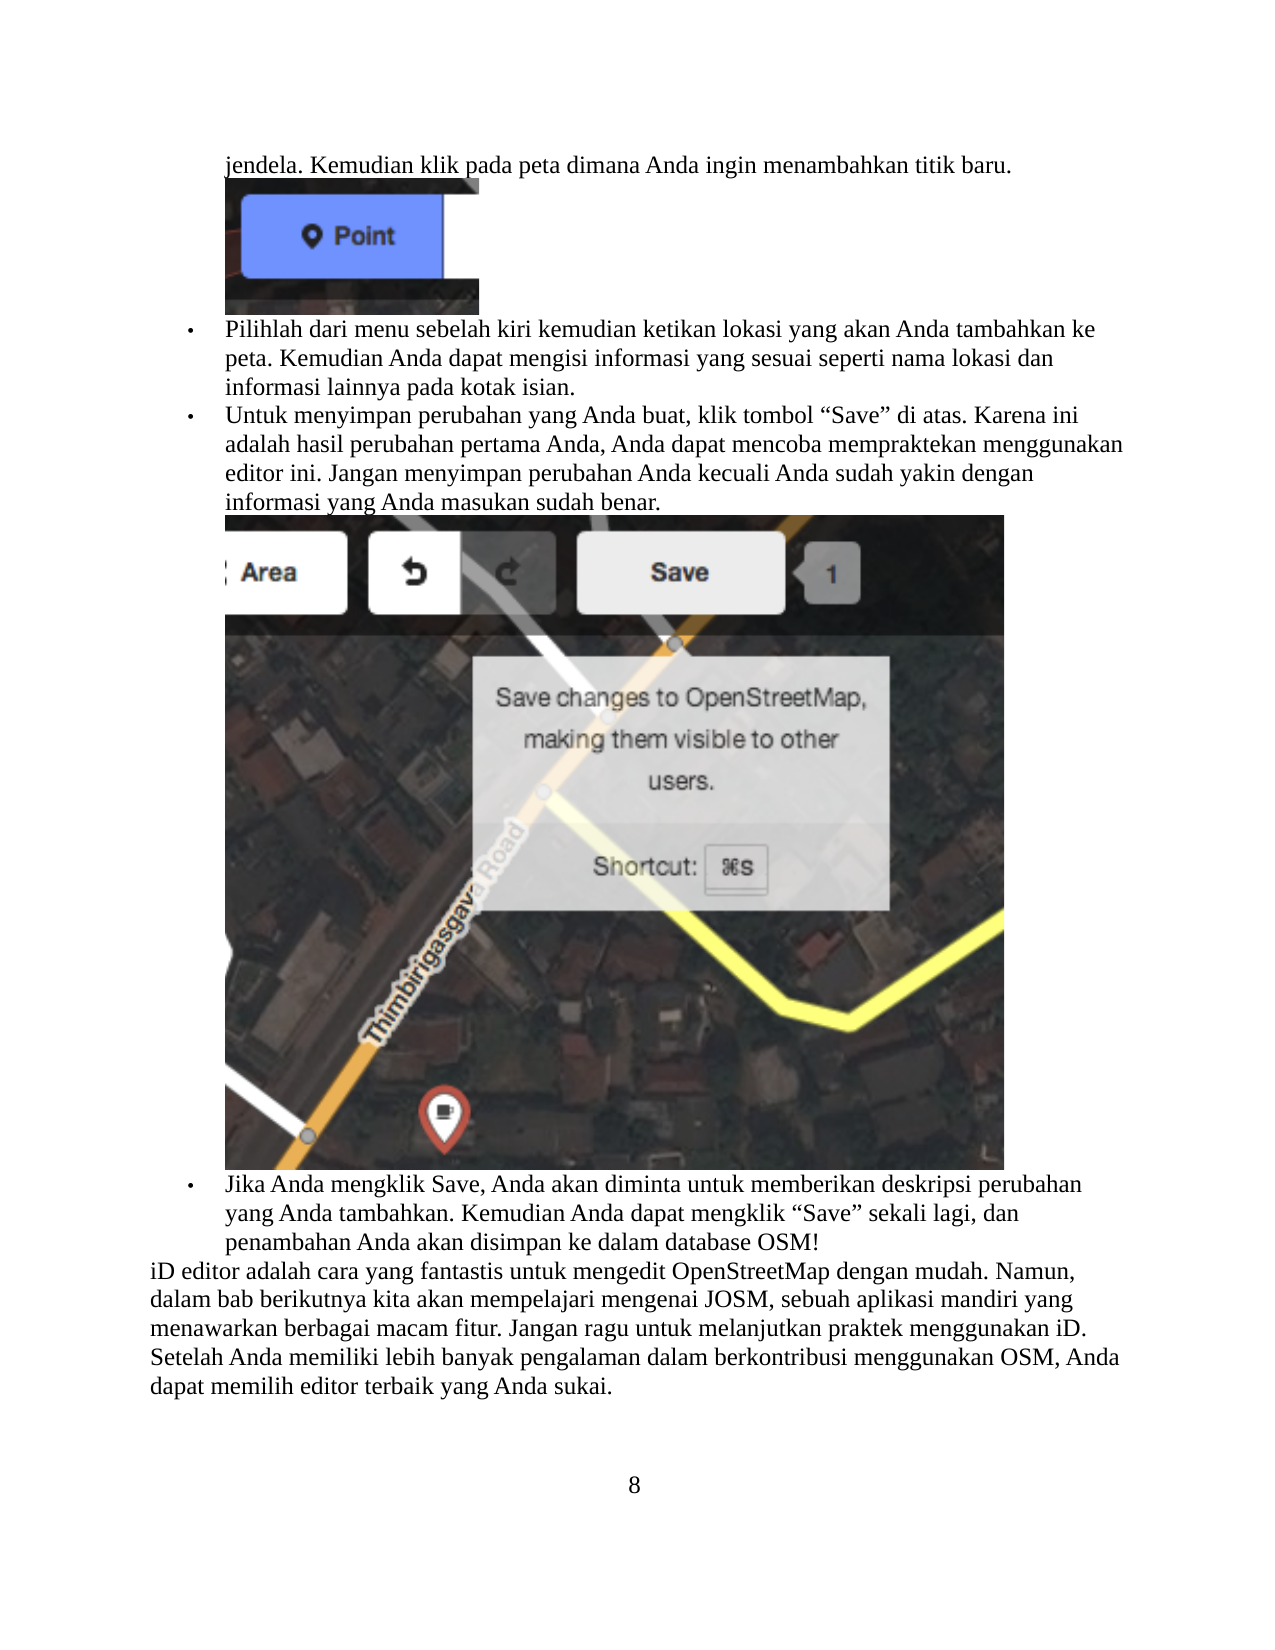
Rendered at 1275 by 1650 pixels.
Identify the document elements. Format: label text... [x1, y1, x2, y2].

text iD editor adalah cara yang fantastis untuk mengedit OpenStreetMap dengan mudah. Namun, dalam bab berikutnya kita akan mempelajari mengenai JOSM, sebuah aplikasi mandiri yang menawarkan berbagai macam fitur. Jangan ragu untuk melanjutkan praktek menggunakan iD. Setelah Anda memiliki lebih banyak pengalaman dalam berkontribusi menggunakan OSM, Anda dapat memilih editor terbaik yang Anda sukai. [150, 1256, 1125, 1399]
list Jika Anda mengklik Save, Anda akan diminta untuk memberikan deskripsi perubahan yang Anda tambahkan. Kemudian Anda dapat mengklik “Save” sekali lagi, dan penambahan Anda akan disimpan ke dalam database OSM! [187, 1169, 1125, 1256]
list Untuk menyimpan perubahan yang Anda buat, klik tombol “Save” di atas. Karena ini adalah hasil perubahan pertama Anda, Anda dapat mencoba mempraktekan menggunakan editor ini. Jangan menyimpan perubahan Anda kecuali Anda sudah yakin dengan informasi yang Anda masukan sudah benar. [187, 400, 1125, 515]
picture [225, 178, 480, 315]
list Pilihlah dari menu sebelah kiri kemudian ketikan lokasi yang akan Anda tambahkan ke peta. Kemudian Anda dapat mengisi informasi yang sesuai seperti nama lokasi dan informasi lainnya pada kotak isian. [187, 314, 1125, 400]
list jendela. Kemudian klik pada peta dimana Anda ingin menambahkan titik baru. [187, 150, 1125, 179]
picture [225, 515, 1005, 1170]
